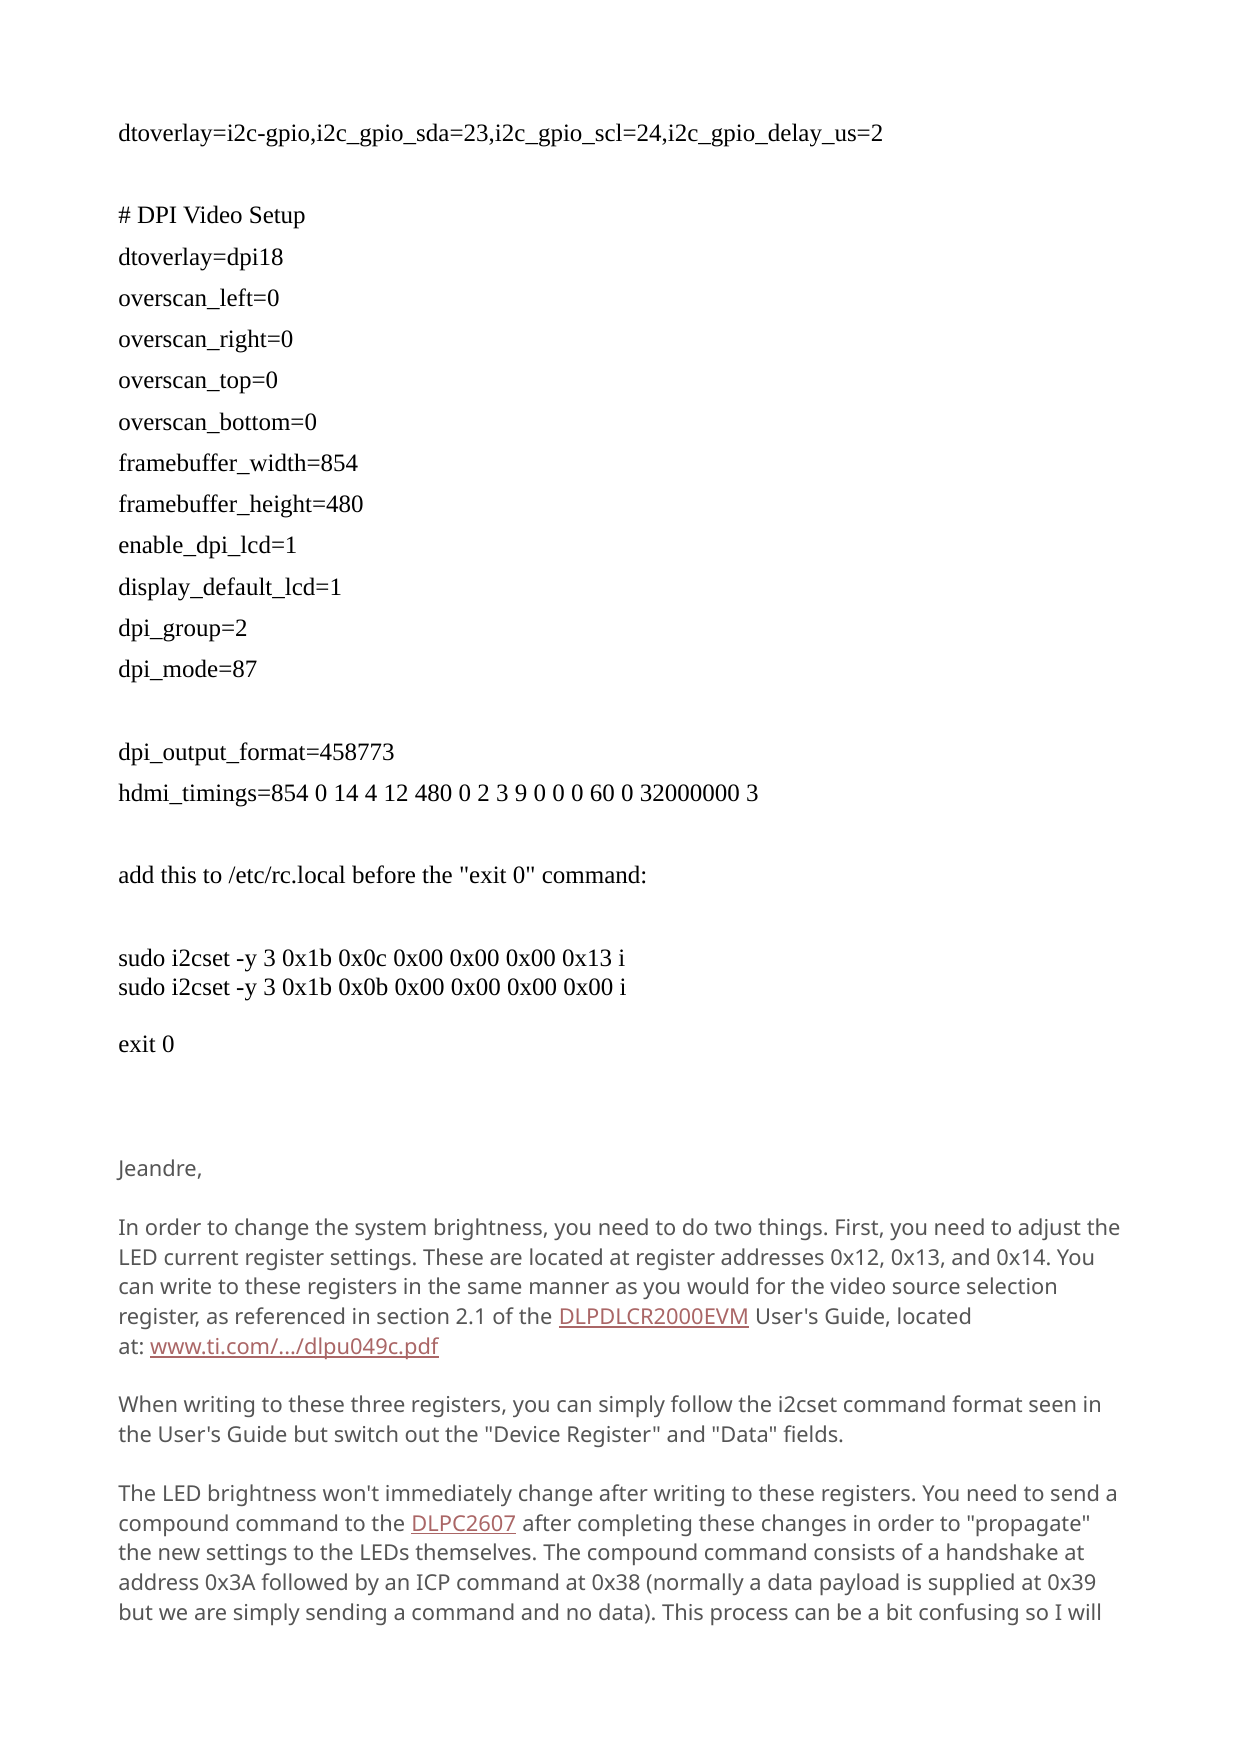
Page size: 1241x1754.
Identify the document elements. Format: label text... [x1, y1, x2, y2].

text overscan_right=0 [118, 324, 1122, 353]
text sudo i2cset -y 3 0x1b 0x0c 0x00 0x00 0x00 0x13 i sudo i2cset -y 3 0x1b 0x0b 0x00 0x00 0x00 0x00 i exit 0 [118, 943, 1122, 1058]
text add this to /etc/rc.local before the "exit 0" command: [118, 861, 1122, 889]
text display_default_lcd=1 [118, 572, 1122, 601]
text overscan_bottom=0 [118, 407, 1122, 436]
text dpi_output_format=458773 [118, 737, 1122, 766]
text framebuffer_height=480 [118, 489, 1122, 518]
text overscan_top=0 [118, 366, 1122, 394]
text Jeandre, In order to change the system brightness, you need to do two things. First, you need to adjust the LED current register settings. These are located at register addresses 0x12, 0x13, and 0x14. You can write to these registers in the same manner as you would for the video source selection register, as referenced in section 2.1 of the DLPDLCR2000EVM User's Guide, located at: www.ti.com/.../dlpu049c.pdf When writing to these three registers, you can simply follow the i2cset command format seen in the User's Guide but switch out the "Device Register" and "Data" fields. The LED brightness won't immediately change after writing to these registers. You need to send a compound command to the DLPC2607 after completing these changes in order to "propagate" the new settings to the LEDs themselves. The compound command consists of a handshake at address 0x3A followed by an ICP command at 0x38 (normally a data payload is supplied at 0x39 but we are simply sending a command and no data). This process can be a bit confusing so I will [118, 1153, 1122, 1627]
text dpi_group=2 [118, 613, 1122, 642]
text hdmi_timings=854 0 14 4 12 480 0 2 3 9 0 0 0 60 0 32000000 3 [118, 778, 1122, 807]
text dpi_mode=87 [118, 654, 1122, 683]
text framebuffer_width=854 [118, 448, 1122, 477]
text enable_dpi_lcd=1 [118, 531, 1122, 559]
text dtoverlay=i2c-gpio,i2c_gpio_sda=23,i2c_gpio_scl=24,i2c_gpio_delay_us=2 [118, 118, 1122, 147]
text # DPI Video Setup [118, 201, 1122, 229]
text overscan_left=0 [118, 283, 1122, 312]
text dtoverlay=dpi18 [118, 242, 1122, 271]
